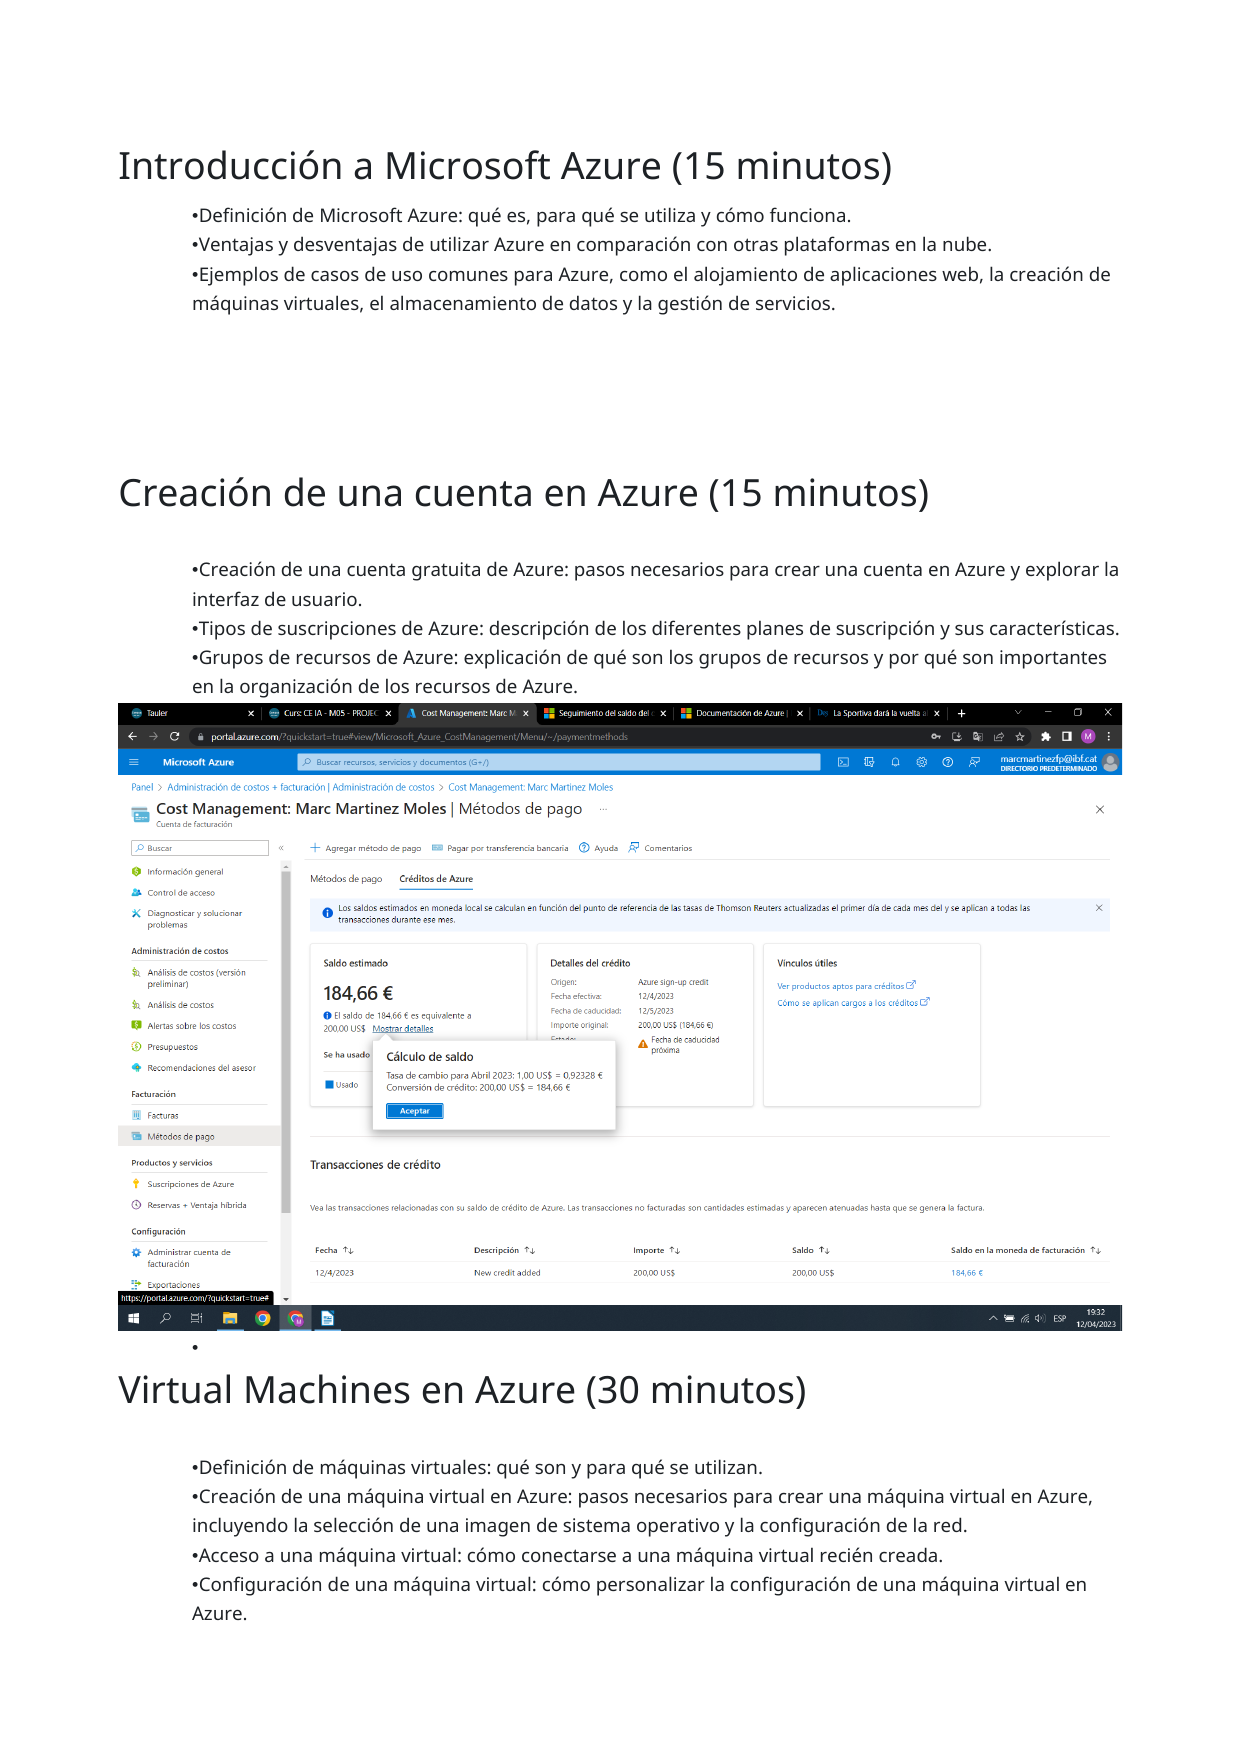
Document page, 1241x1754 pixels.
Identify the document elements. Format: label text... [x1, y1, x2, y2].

list Ejemplos de casos de uso comunes para Azure, como el alojamiento de aplicaciones web, la creación de máquinas virtuales, el almacenamiento de datos y la gestión de servicios. [118, 261, 1122, 316]
list Creación de una cuenta gratuita de Azure: pasos necesarios para crear una cuenta en Azure y explorar la interfaz de usuario. [118, 557, 1122, 611]
list Ventajas y desventajas de utilizar Azure en comparación con otras plataformas en la nube. [118, 232, 1122, 257]
subtitle Creación de una cuenta en Azure (15 minutos) [118, 466, 1122, 517]
list Definición de Microsoft Azure: qué es, para qué se utiliza y cómo funciona. [118, 202, 1122, 228]
list Definición de máquinas virtuales: qué son y para qué se utilizan. [118, 1454, 1122, 1480]
subtitle Virtual Machines en Azure (30 minutos) [118, 1363, 1122, 1414]
picture [118, 703, 1123, 1331]
list Configuración de una máquina virtual: cómo personalizar la configuración de una máquina virtual en Azure. [118, 1571, 1122, 1626]
list Tipos de suscripciones de Azure: descripción de los diferentes planes de suscripción y sus características. [118, 615, 1122, 641]
list Acceso a una máquina virtual: cómo conectarse a una máquina virtual recién creada. [118, 1542, 1122, 1567]
list Grupos de recursos de Azure: explicación de qué son los grupos de recursos y por qué son importantes en la organización de los recursos de Azure. [118, 644, 1122, 699]
list Creación de una máquina virtual en Azure: pasos necesarios para crear una máquina virtual en Azure, incluyendo la selección de una imagen de sistema operativo y la configuración de la red. [118, 1483, 1122, 1538]
subtitle Introducción a Microsoft Azure (15 minutos) [118, 139, 1122, 190]
